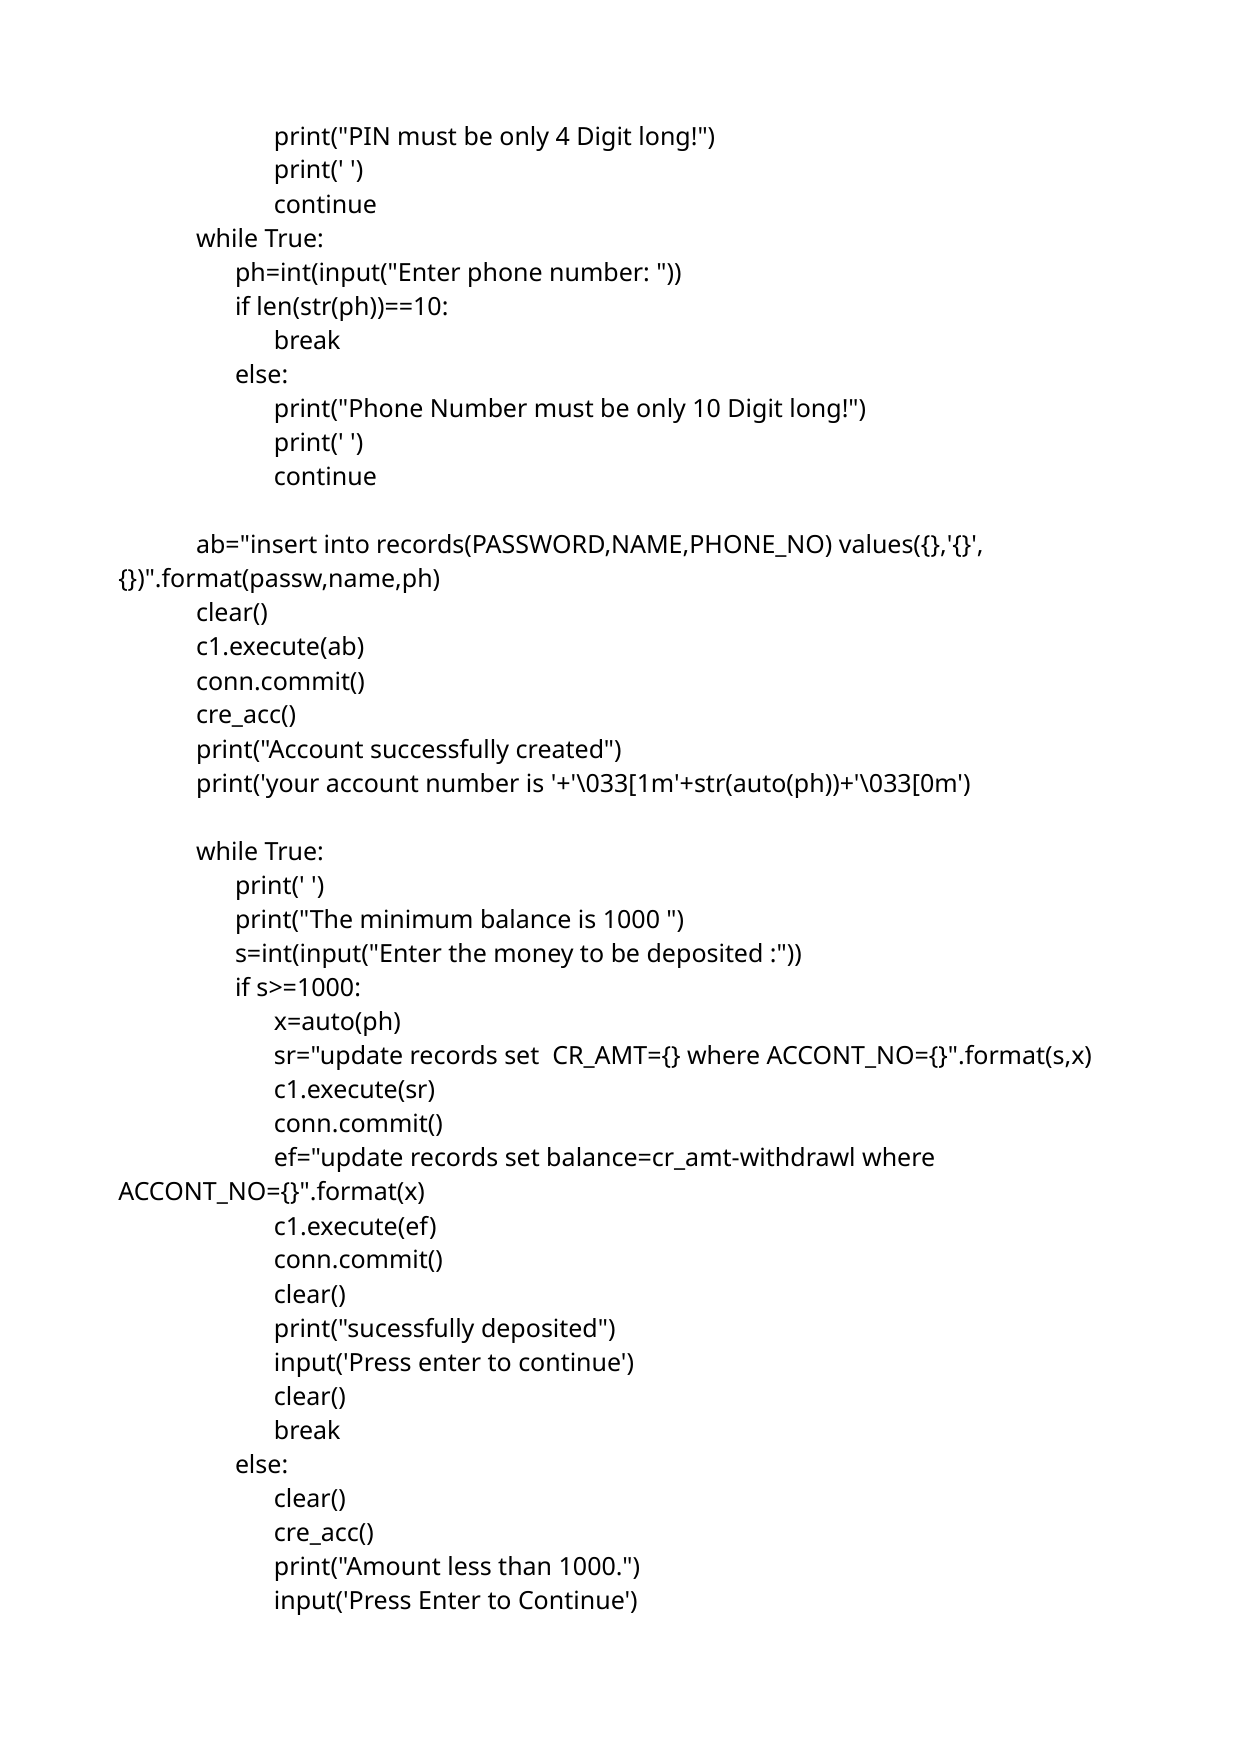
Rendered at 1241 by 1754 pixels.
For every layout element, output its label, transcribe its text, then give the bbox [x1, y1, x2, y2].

text clear() [118, 1481, 1122, 1515]
text sr="update records set CR_AMT={} where ACCONT_NO={}".format(s,x) [118, 1038, 1122, 1072]
text clear() [118, 1276, 1122, 1310]
text ph=int(input("Enter phone number: ")) [118, 254, 1122, 288]
text print("Amount less than 1000.") [118, 1549, 1122, 1583]
text clear() [118, 1378, 1122, 1412]
text print(' ') [118, 867, 1122, 902]
text conn.commit() [118, 1242, 1122, 1276]
text print('your account number is '+'\033[1m'+str(auto(ph))+'\033[0m') [118, 765, 1122, 799]
text conn.commit() [118, 1106, 1122, 1140]
text c1.execute(ef) [118, 1208, 1122, 1242]
text if s>=1000: [118, 970, 1122, 1004]
text continue [118, 186, 1122, 220]
text else: [118, 1447, 1122, 1481]
text if len(str(ph))==10: [118, 288, 1122, 322]
text clear() [118, 595, 1122, 629]
text print(' ') [118, 152, 1122, 186]
text ef="update records set balance=cr_amt-withdrawl where ACCONT_NO={}".format(x) [118, 1140, 1122, 1208]
text input('Press Enter to Continue') [118, 1583, 1122, 1617]
text continue [118, 459, 1122, 493]
text print("Account successfully created") [118, 731, 1122, 765]
text c1.execute(ab) [118, 629, 1122, 663]
text x=auto(ph) [118, 1004, 1122, 1038]
text break [118, 1412, 1122, 1447]
text input('Press enter to continue') [118, 1344, 1122, 1378]
text ab="insert into records(PASSWORD,NAME,PHONE_NO) values({},'{}',{})".format(passw,name,ph) [118, 527, 1122, 595]
text else: [118, 357, 1122, 391]
text while True: [118, 220, 1122, 254]
text s=int(input("Enter the money to be deposited :")) [118, 936, 1122, 970]
text cre_acc() [118, 697, 1122, 731]
text conn.commit() [118, 663, 1122, 697]
text print("sucessfully deposited") [118, 1310, 1122, 1344]
text print("Phone Number must be only 10 Digit long!") [118, 391, 1122, 425]
text print(' ') [118, 425, 1122, 459]
text cre_acc() [118, 1515, 1122, 1549]
text while True: [118, 833, 1122, 867]
text print("PIN must be only 4 Digit long!") [118, 118, 1122, 152]
text print("The minimum balance is 1000 ") [118, 902, 1122, 936]
text c1.execute(sr) [118, 1072, 1122, 1106]
text break [118, 322, 1122, 357]
